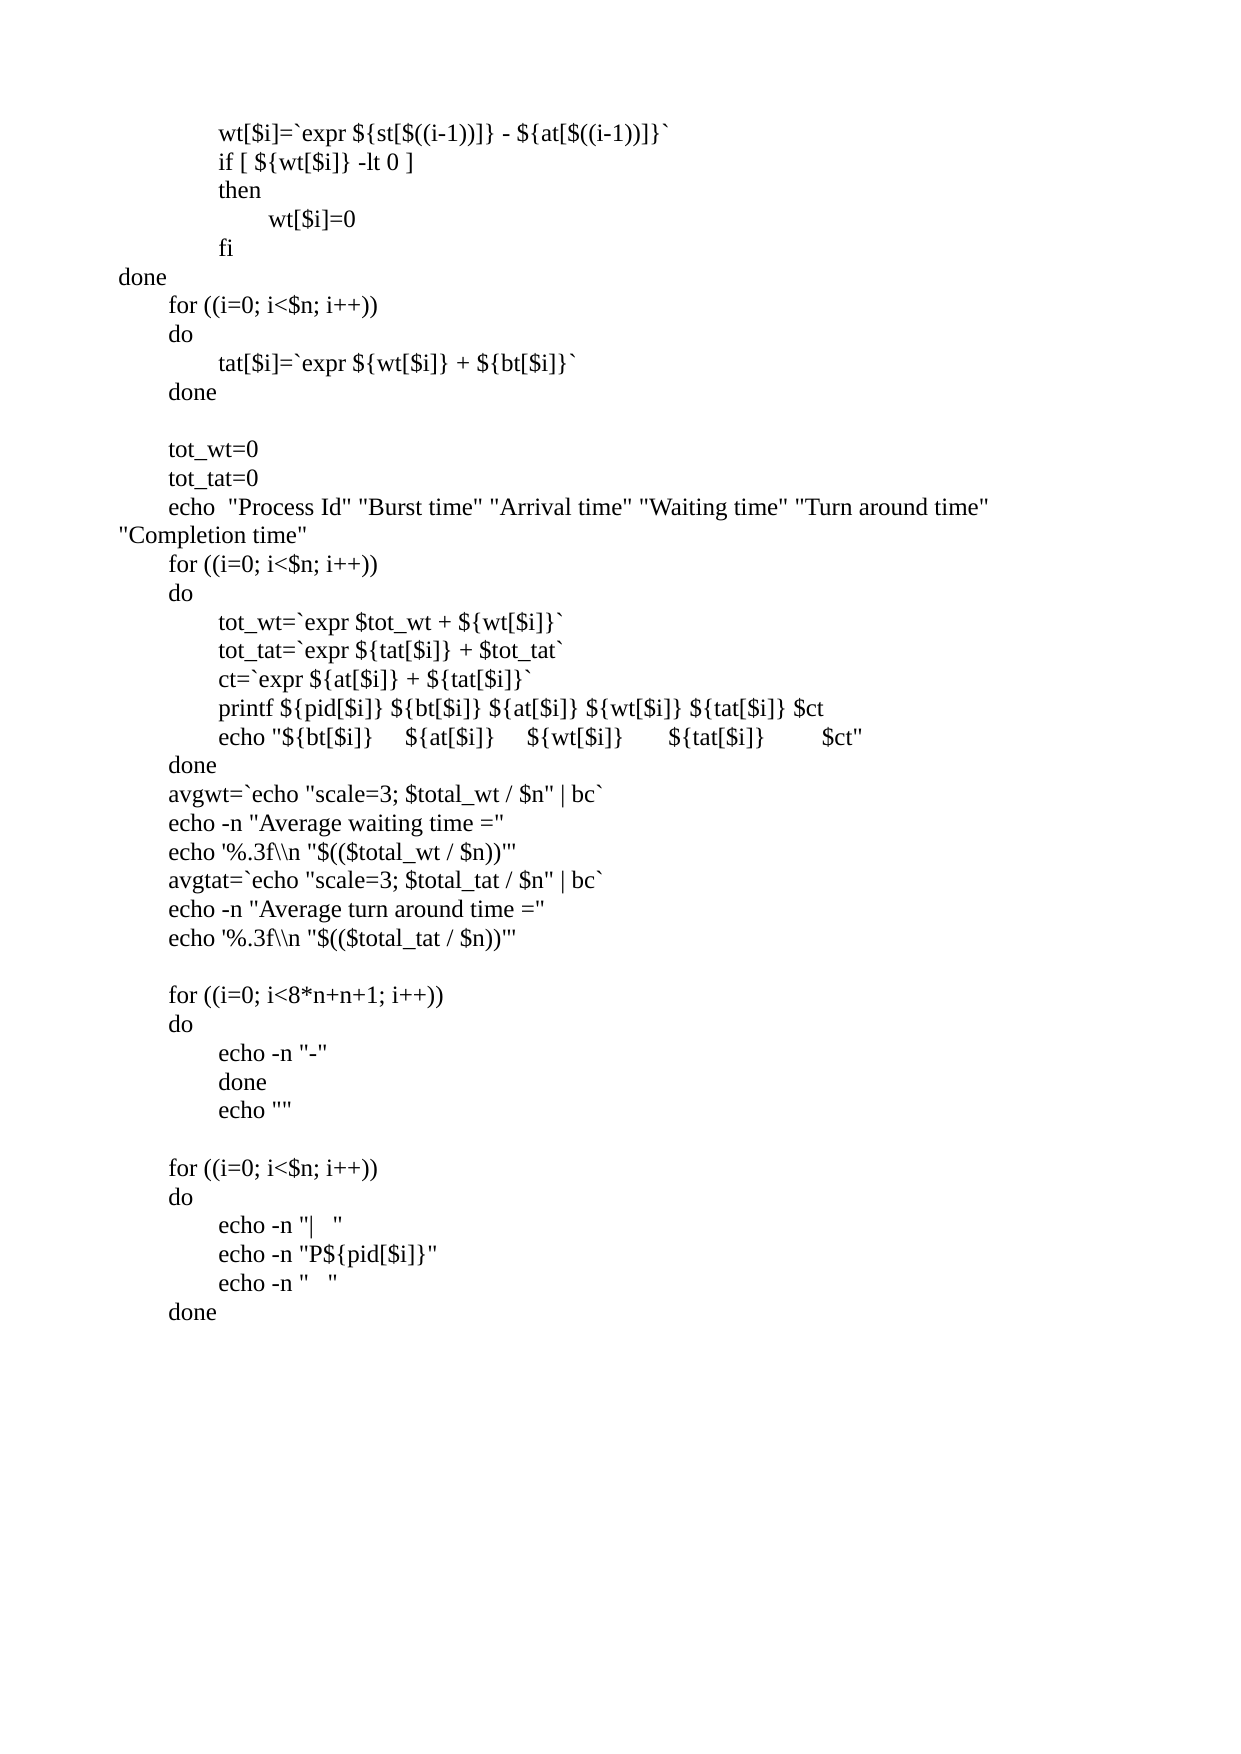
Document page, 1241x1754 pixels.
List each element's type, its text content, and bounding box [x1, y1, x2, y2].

text echo -n "Average waiting time =" [118, 808, 1122, 837]
text echo -n "| " [118, 1211, 1122, 1239]
text for ((i=0; i<8*n+n+1; i++)) [118, 981, 1122, 1009]
text printf ${pid[$i]} ${bt[$i]} ${at[$i]} ${wt[$i]} ${tat[$i]} $ct [118, 693, 1122, 722]
text wt[$i]=`expr ${st[$((i-1))]} - ${at[$((i-1))]}` [118, 118, 1122, 147]
text for ((i=0; i<$n; i++)) [118, 1153, 1122, 1182]
text tot_tat=0 [118, 463, 1122, 492]
text echo "${bt[$i]} ${at[$i]} ${wt[$i]} ${tat[$i]} $ct" [118, 722, 1122, 751]
text avgwt=`echo "scale=3; $total_wt / $n" | bc` [118, 779, 1122, 808]
text echo -n "P${pid[$i]}" [118, 1239, 1122, 1268]
text echo -n "Average turn around time =" [118, 894, 1122, 923]
text done [118, 751, 1122, 779]
text echo "Process Id" "Burst time" "Arrival time" "Waiting time" "Turn around time" "Completion time" [118, 492, 1122, 549]
text for ((i=0; i<$n; i++)) [118, 549, 1122, 578]
text wt[$i]=0 [118, 204, 1122, 233]
text tat[$i]=`expr ${wt[$i]} + ${bt[$i]}` [118, 348, 1122, 377]
text echo '%.3f\\n "$(($total_tat / $n))"' [118, 923, 1122, 952]
text if [ ${wt[$i]} -lt 0 ] [118, 147, 1122, 176]
text echo -n "-" [118, 1038, 1122, 1067]
text done [118, 262, 1122, 291]
text tot_tat=`expr ${tat[$i]} + $tot_tat` [118, 636, 1122, 664]
text done [118, 377, 1122, 406]
text done [118, 1297, 1122, 1326]
text do [118, 319, 1122, 348]
text echo -n " " [118, 1268, 1122, 1297]
text fi [118, 233, 1122, 262]
text ct=`expr ${at[$i]} + ${tat[$i]}` [118, 664, 1122, 693]
text do [118, 1009, 1122, 1038]
text for ((i=0; i<$n; i++)) [118, 291, 1122, 319]
text done [118, 1067, 1122, 1096]
text then [118, 176, 1122, 204]
text do [118, 1182, 1122, 1211]
text avgtat=`echo "scale=3; $total_tat / $n" | bc` [118, 866, 1122, 894]
text echo "" [118, 1096, 1122, 1124]
text tot_wt=0 [118, 434, 1122, 463]
text echo '%.3f\\n "$(($total_wt / $n))"' [118, 837, 1122, 866]
text do [118, 578, 1122, 607]
text tot_wt=`expr $tot_wt + ${wt[$i]}` [118, 607, 1122, 636]
